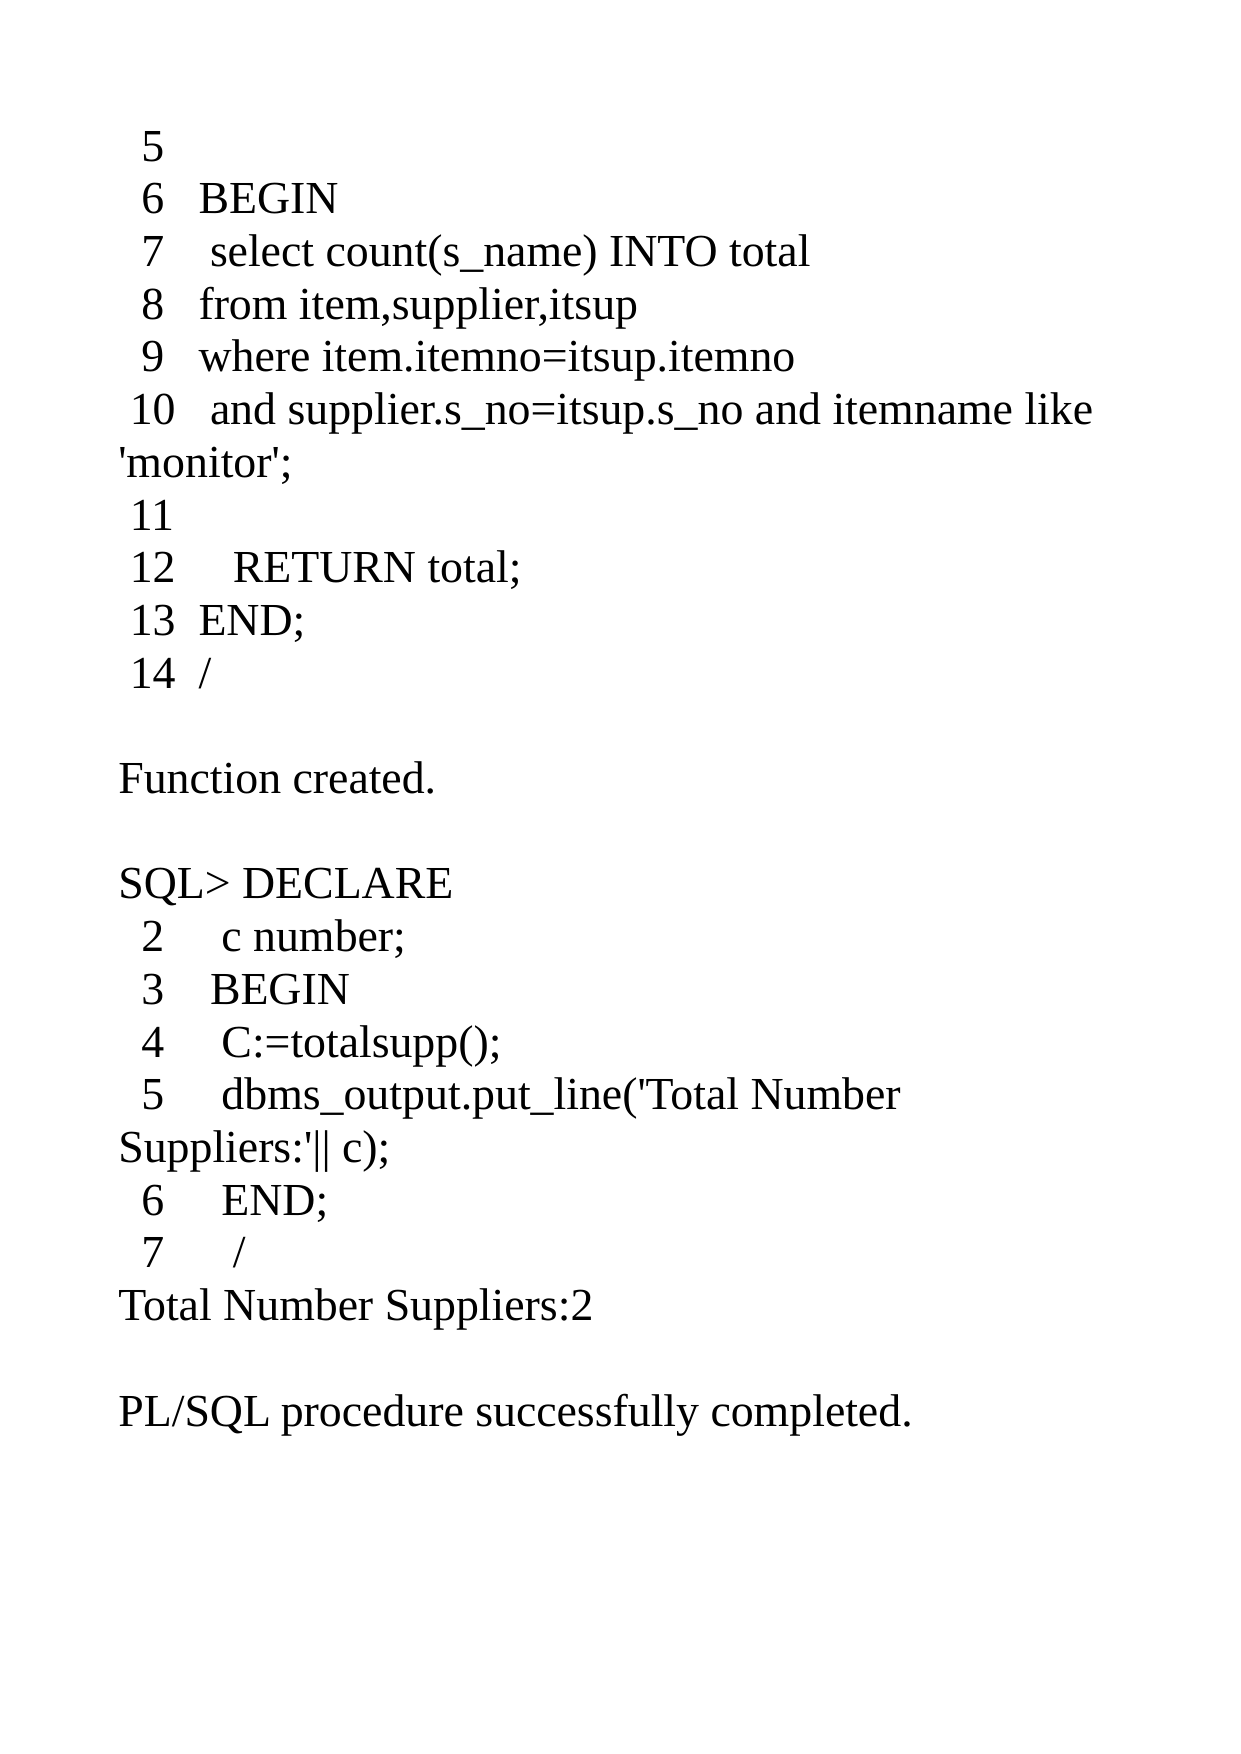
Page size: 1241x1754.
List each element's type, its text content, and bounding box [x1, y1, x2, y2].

text 14 / [118, 645, 1122, 698]
text 8 from item,supplier,itsup [118, 276, 1122, 329]
text 6 END; [118, 1172, 1122, 1225]
text Function created. [118, 751, 1122, 803]
text SQL> DECLARE [118, 856, 1122, 909]
text 7 select count(s_name) INTO total [118, 223, 1122, 276]
text 5 dbms_output.put_line('Total Number Suppliers:'|| c); [118, 1067, 1122, 1172]
text 3 BEGIN [118, 961, 1122, 1014]
text 9 where item.itemno=itsup.itemno [118, 329, 1122, 382]
text 6 BEGIN [118, 171, 1122, 223]
text 7 / [118, 1225, 1122, 1278]
text 5 [118, 118, 1122, 171]
text 12 RETURN total; [118, 540, 1122, 592]
text 4 C:=totalsupp(); [118, 1014, 1122, 1067]
text PL/SQL procedure successfully completed. [118, 1383, 1122, 1436]
text 10 and supplier.s_no=itsup.s_no and itemname like 'monitor'; [118, 382, 1122, 487]
text 11 [118, 487, 1122, 540]
text 13 END; [118, 592, 1122, 645]
text Total Number Suppliers:2 [118, 1278, 1122, 1330]
text 2 c number; [118, 909, 1122, 961]
